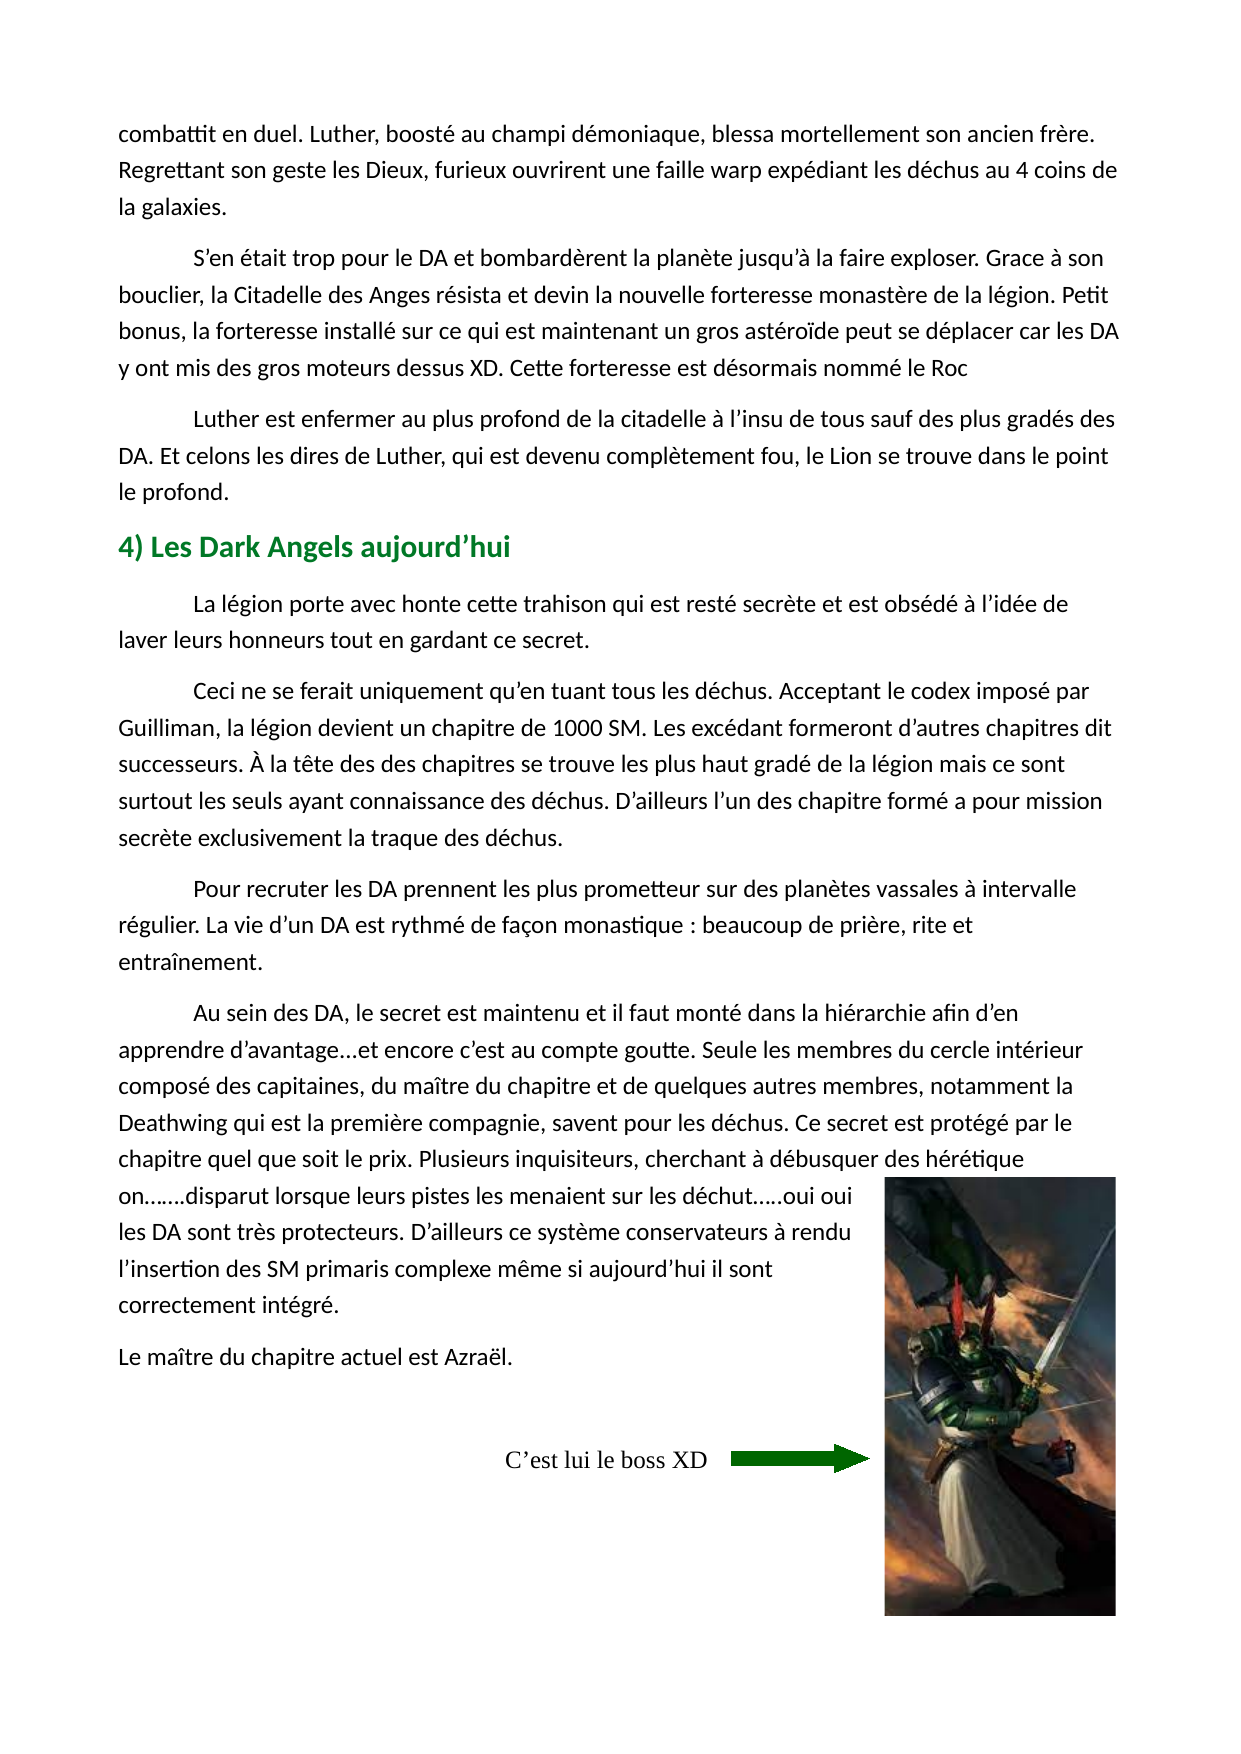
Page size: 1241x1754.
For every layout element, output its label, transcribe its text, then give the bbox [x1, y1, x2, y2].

text Ceci ne se ferait uniquement qu’en tuant tous les déchus. Acceptant le codex imposé par Guilliman, la légion devient un chapitre de 1000 SM. Les excédant formeront d’autres chapitres dit successeurs. À la tête des des chapitres se trouve les plus haut gradé de la légion mais ce sont surtout les seuls ayant connaissance des déchus. D’ailleurs l’un des chapitre formé a pour mission secrète exclusivement la traque des déchus. [118, 676, 1122, 852]
text 4) Les Dark Angels aujourd’hui [118, 527, 1122, 566]
text S’en était trop pour le DA et bombardèrent la planète jusqu’à la faire exploser. Grace à son bouclier, la Citadelle des Anges résista et devin la nouvelle forteresse monastère de la légion. Petit bonus, la forteresse installé sur ce qui est maintenant un gros astéroïde peut se déplacer car les DA y ont mis des gros moteurs dessus XD. Cette forteresse est désormais nommé le Roc [118, 242, 1122, 383]
text Luther est enfermer au plus profond de la citadelle à l’insu de tous sauf des plus gradés des DA. Et celons les dires de Luther, qui est devenu complètement fou, le Lion se trouve dans le point le profond. [118, 403, 1122, 507]
text Le maître du chapitre actuel est Azraël. [118, 1341, 884, 1371]
text combattit en duel. Luther, boosté au champi démoniaque, blessa mortellement son ancien frère. Regrettant son geste les Dieux, furieux ouvrirent une faille warp expédiant les déchus au 4 coins de la galaxies. [118, 118, 1122, 222]
picture [884, 1177, 1116, 1616]
text Pour recruter les DA prennent les plus prometteur sur des planètes vassales à intervalle régulier. La vie d’un DA est rythmé de façon monastique : beaucoup de prière, rite et entraînement. [118, 873, 1122, 977]
text Au sein des DA, le secret est maintenu et il faut monté dans la hiérarchie afin d’en apprendre d’avantage...et encore c’est au compte goutte. Seule les membres du cercle intérieur composé des capitaines, du maître du chapitre et de quelques autres membres, notamment la Deathwing qui est la première compagnie, savent pour les déchus. Ce secret est protégé par le chapitre quel que soit le prix. Plusieurs inquisiteurs, cherchant à débusquer des hérétique on…….disparut lorsque leurs pistes les menaient sur les déchut…..oui oui les DA sont très protecteurs. D’ailleurs ce système conservateurs à rendu l’insertion des SM primaris complexe même si aujourd’hui il sont correctement intégré. [118, 997, 1122, 1320]
text La légion porte avec honte cette trahison qui est resté secrète et est obsédé à l’idée de laver leurs honneurs tout en gardant ce secret. [118, 588, 1122, 655]
